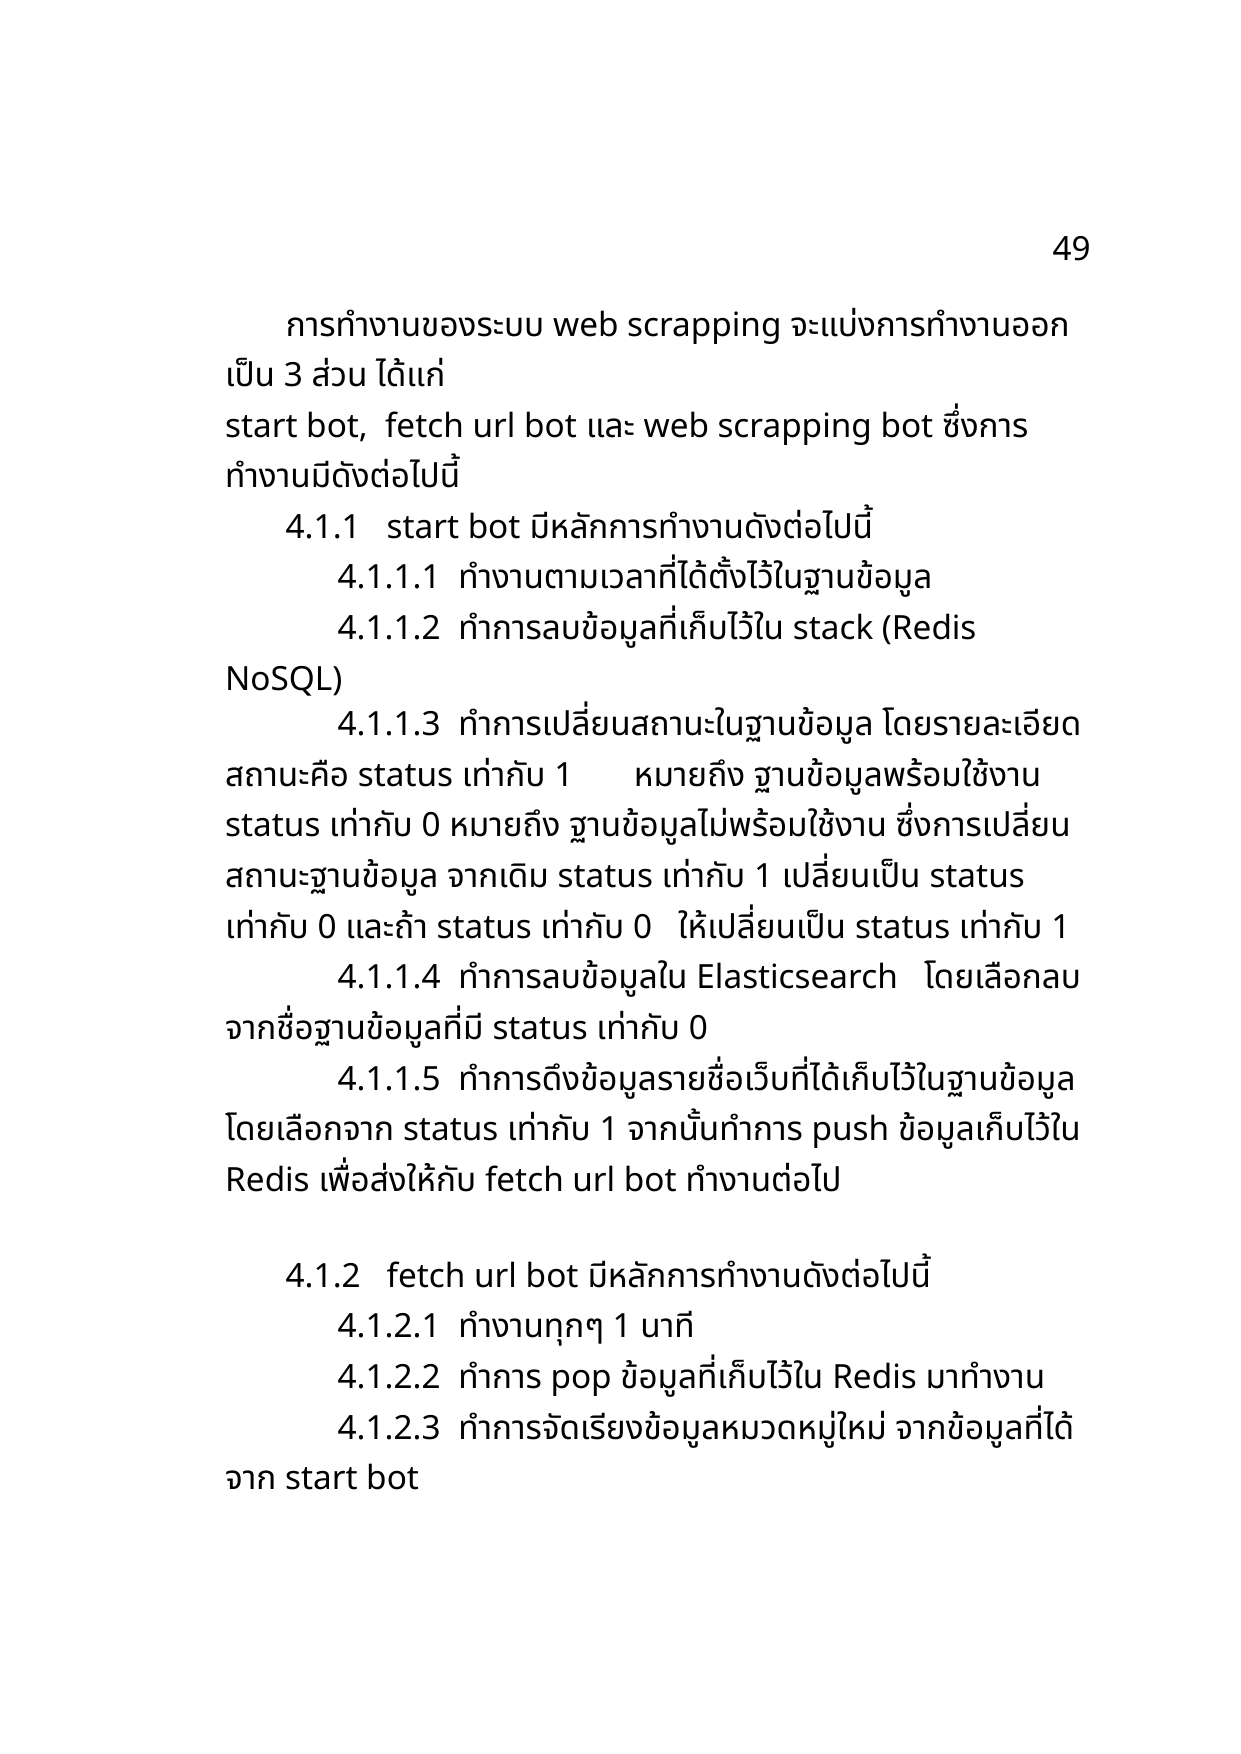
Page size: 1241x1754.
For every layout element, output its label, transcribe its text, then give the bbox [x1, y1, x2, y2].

text 4.1.1.3 ทำการเปลี่ยนสถานะในฐานข้อมูล โดยรายละเอียดสถานะคือ status เท่ากับ 1 หมายถึง ฐานข้อมูลพร้อมใช้งาน status เท่ากับ 0 หมายถึง ฐานข้อมูลไม่พร้อมใช้งาน ซึ่งการเปลี่ยนสถานะฐานข้อมูล จากเดิม status เท่ากับ 1 เปลี่ยนเป็น status เท่ากับ 0 และถ้า status เท่ากับ 0 ให้เปลี่ยนเป็น status เท่ากับ 1 [225, 700, 1091, 953]
text 4.1.2.1 ทำงานทุกๆ 1 นาที [225, 1302, 1091, 1353]
text 4.1.1 start bot มีหลักการทำงานดังต่อไปนี้ [225, 503, 1091, 553]
text 4.1.2.3 ทำการจัดเรียงข้อมูลหมวดหมู่ใหม่ จากข้อมูลที่ได้จาก start bot [225, 1403, 1091, 1505]
text 4.1.2.2 ทำการ pop ข้อมูลที่เก็บไว้ใน Redis มาทำงาน [225, 1353, 1091, 1403]
text การทำงานของระบบ web scrapping จะแบ่งการทำงานออกเป็น 3 ส่วน ได้แก่ [225, 300, 1091, 402]
text 4.1.1.2 ทำการลบข้อมูลที่เก็บไว้ใน stack (Redis NoSQL) [225, 604, 1091, 700]
text 4.1.1.4 ทำการลบข้อมูลใน Elasticsearch โดยเลือกลบจากชื่อฐานข้อมูลที่มี status เท่ากับ 0 [225, 953, 1091, 1054]
text 4.1.1.1 ทำงานตามเวลาที่ได้ตั้งไว้ในฐานข้อมูล [225, 553, 1091, 604]
text 4.1.1.5 ทำการดึงข้อมูลรายชื่อเว็บที่ได้เก็บไว้ในฐานข้อมูล โดยเลือกจาก status เท่ากับ 1 จากนั้นทำการ push ข้อมูลเก็บไว้ใน Redis เพื่อส่งให้กับ fetch url bot ทำงานต่อไป [225, 1054, 1091, 1206]
text start bot, fetch url bot และ web scrapping bot ซึ่งการทำงานมีดังต่อไปนี้ [225, 402, 1091, 503]
text 4.1.2 fetch url bot มีหลักการทำงานดังต่อไปนี้ [225, 1252, 1091, 1302]
